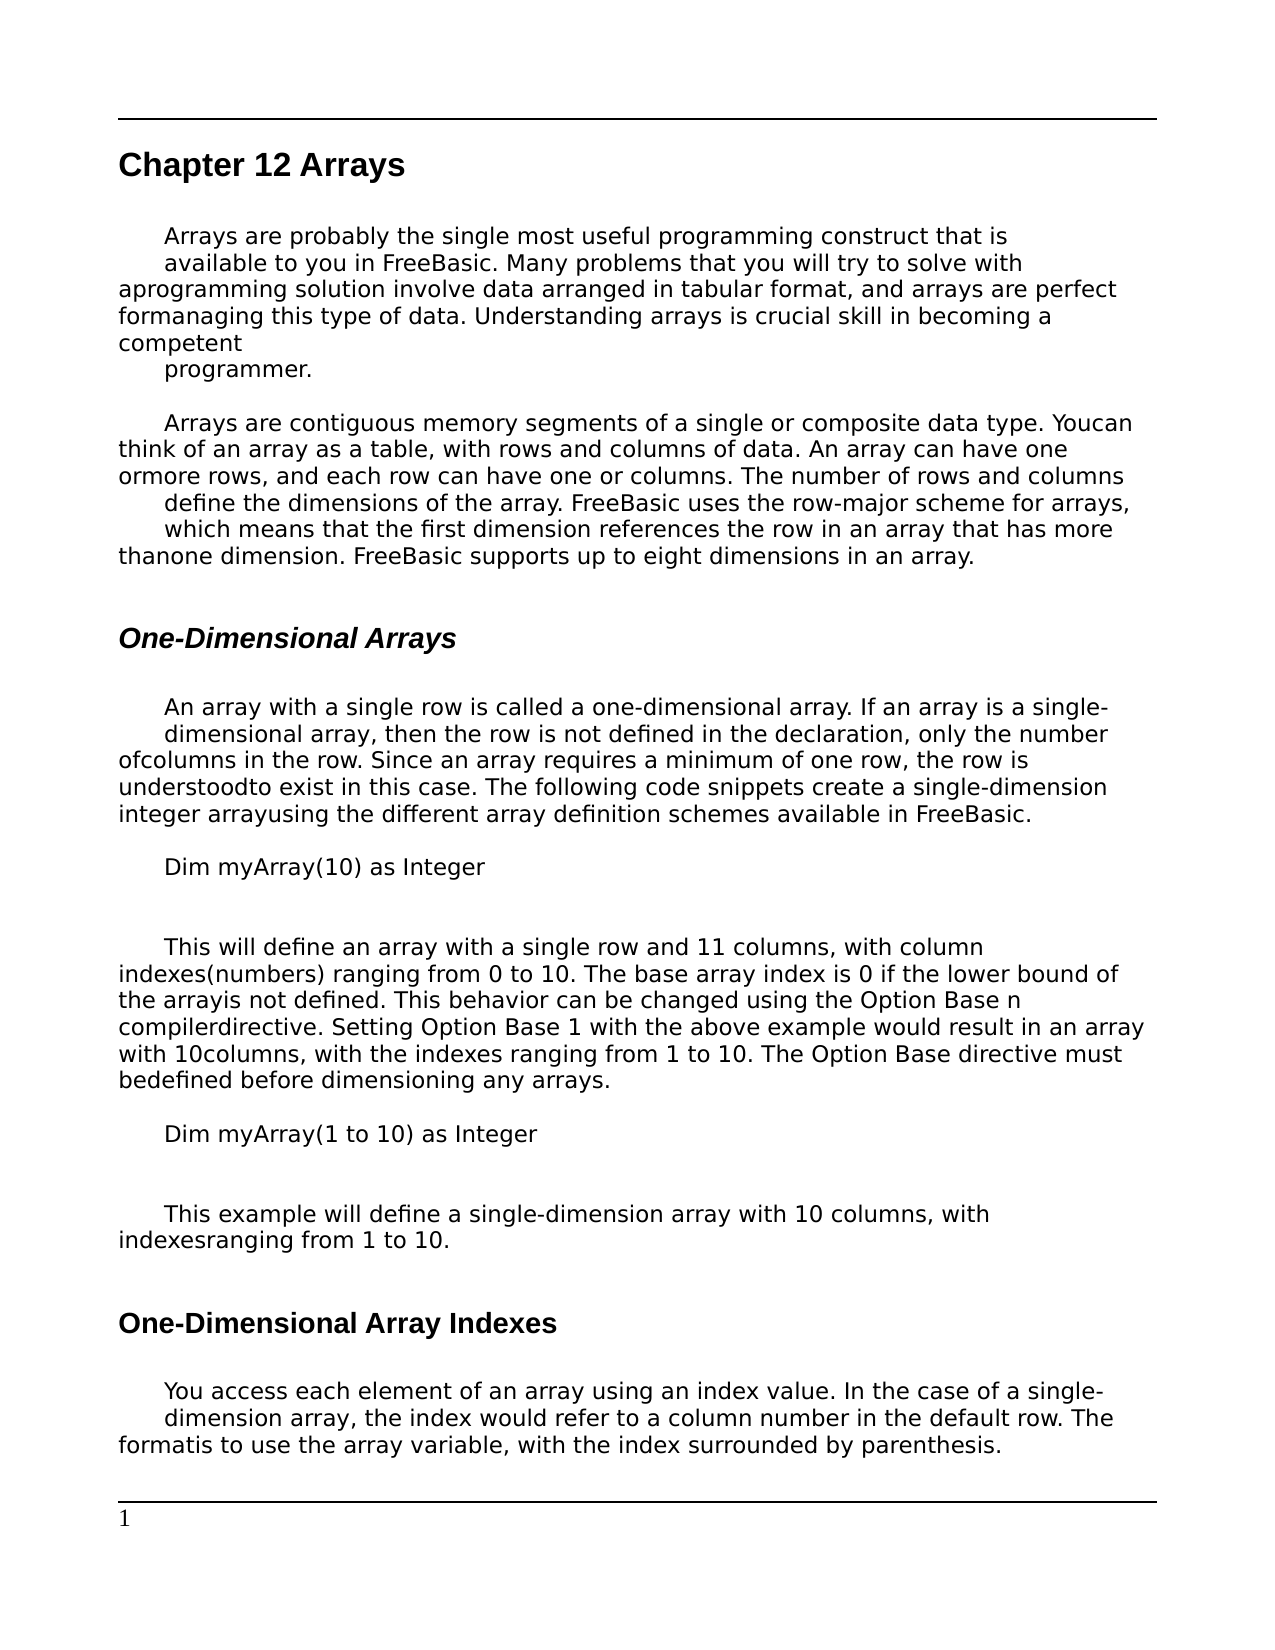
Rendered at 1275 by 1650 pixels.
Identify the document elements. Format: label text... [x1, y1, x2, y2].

text define the dimensions of the array. FreeBasic uses the row-major scheme for arrays, [118, 490, 1157, 516]
text You access each element of an array using an index value. In the case of a single- [118, 1378, 1157, 1405]
subtitle One-Dimensional Array Indexes [118, 1306, 1157, 1339]
text which means that the first dimension references the row in an array that has more thanone dimension. FreeBasic supports up to eight dimensions in an array. [118, 516, 1157, 570]
subtitle One-Dimensional Arrays [118, 621, 1157, 655]
text Arrays are contiguous memory segments of a single or composite data type. Youcan think of an array as a table, with rows and columns of data. An array can have one ormore rows, and each row can have one or columns. The number of rows and columns [118, 410, 1157, 490]
text programmer. [118, 356, 1157, 383]
text Dim myArray(1 to 10) as Integer [118, 1121, 1157, 1147]
text An array with a single row is called a one-dimensional array. If an array is a single- [118, 694, 1157, 721]
text Arrays are probably the single most useful programming construct that is [118, 223, 1157, 250]
subtitle Chapter 12 Arrays [118, 145, 1157, 184]
text dimensional array, then the row is not defined in the declaration, only the number ofcolumns in the row. Since an array requires a minimum of one row, the row is understoodto exist in this case. The following code snippets create a single-dimension integer arrayusing the different array definition schemes available in FreeBasic. [118, 721, 1157, 827]
text available to you in FreeBasic. Many problems that you will try to solve with aprogramming solution involve data arranged in tabular format, and arrays are perfect formanaging this type of data. Understanding arrays is crucial skill in becoming a competent [118, 250, 1157, 356]
text This example will define a single-dimension array with 10 columns, with indexesranging from 1 to 10. [118, 1201, 1157, 1254]
text This will define an array with a single row and 11 columns, with column indexes(numbers) ranging from 0 to 10. The base array index is 0 if the lower bound of the arrayis not defined. This behavior can be changed using the Option Base n compilerdirective. Setting Option Base 1 with the above example would result in an array with 10columns, with the indexes ranging from 1 to 10. The Option Base directive must bedefined before dimensioning any arrays. [118, 934, 1157, 1094]
text Dim myArray(10) as Integer [118, 854, 1157, 881]
text dimension array, the index would refer to a column number in the default row. The formatis to use the array variable, with the index surrounded by parenthesis. [118, 1405, 1157, 1458]
